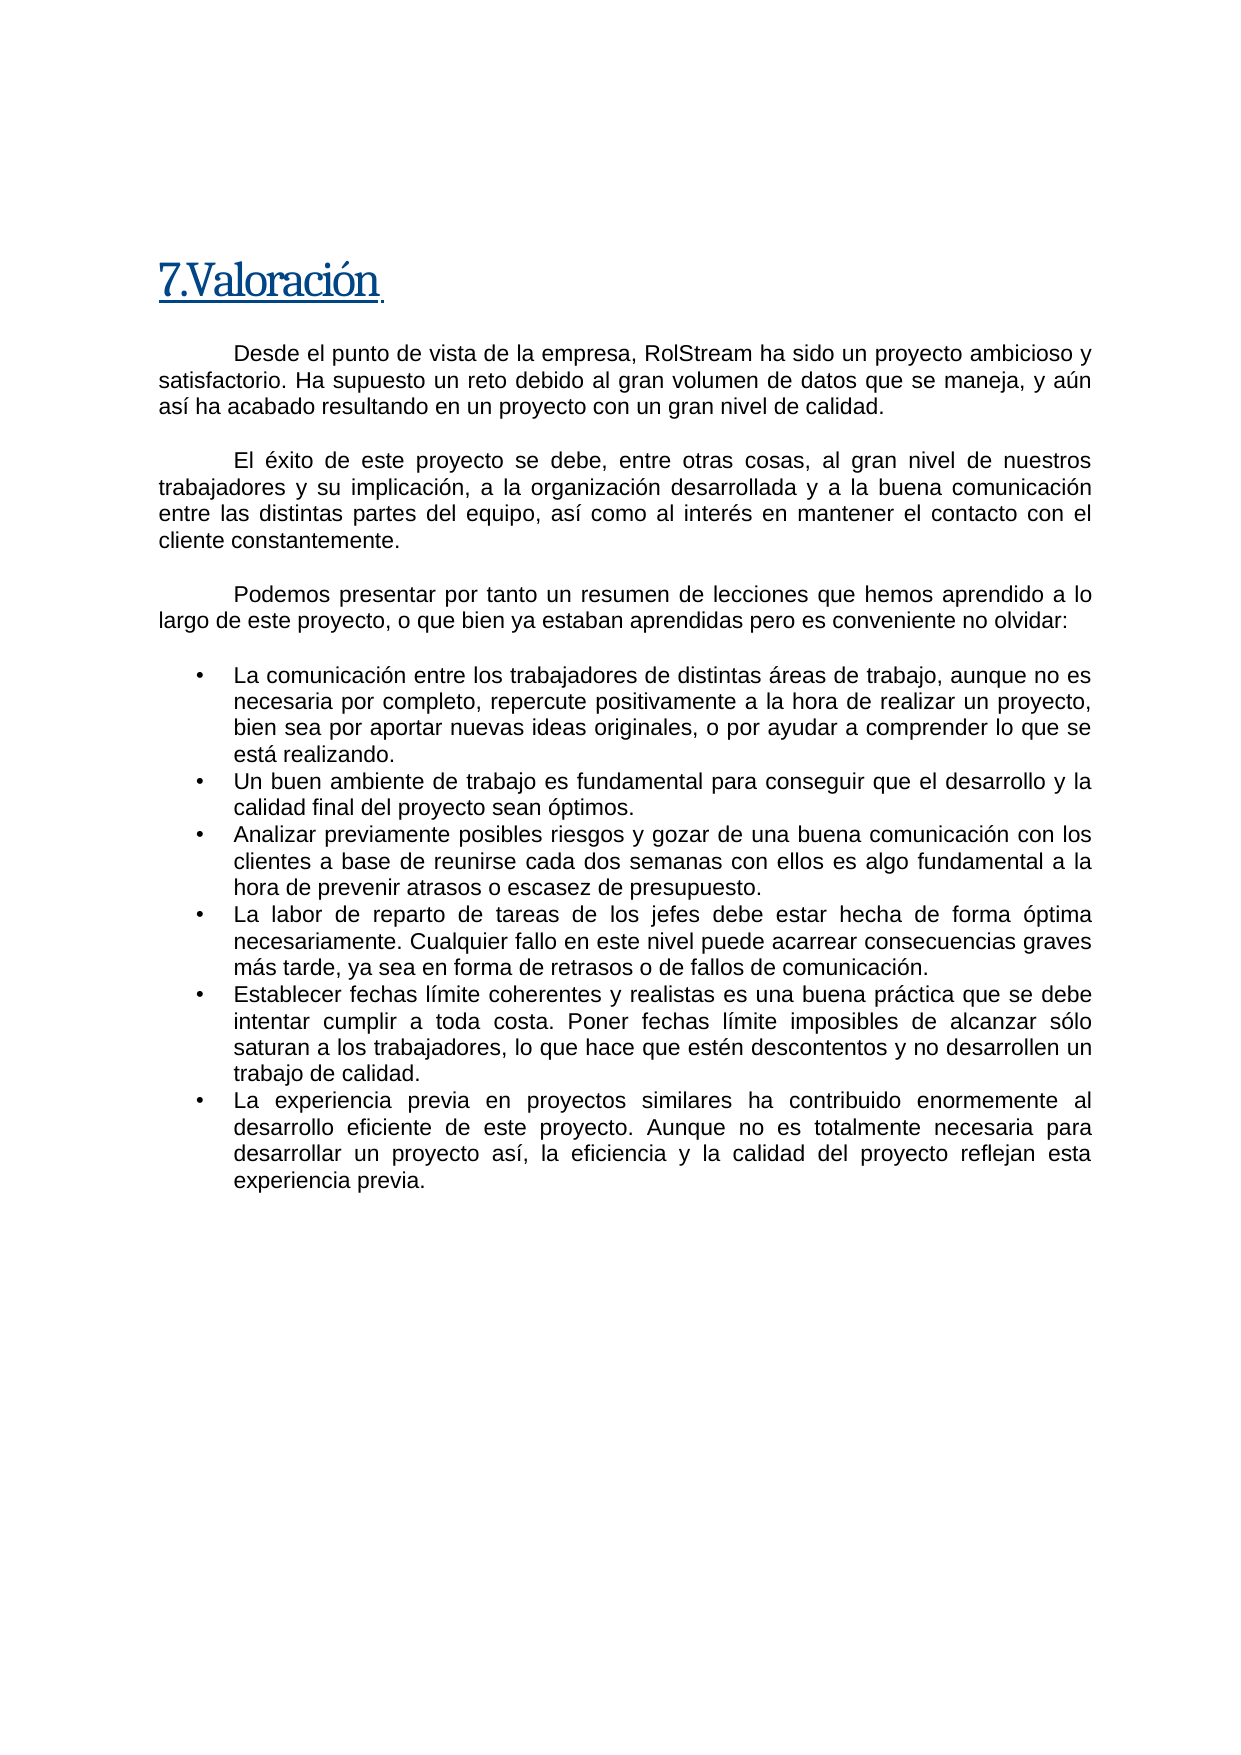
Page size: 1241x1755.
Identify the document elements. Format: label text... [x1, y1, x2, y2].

list La comunicación entre los trabajadores de distintas áreas de trabajo, aunque no es necesaria por completo, repercute positivamente a la hora de realizar un proyecto, bien sea por aportar nuevas ideas originales, o por ayudar a comprender lo que se está realizando. [196, 662, 1093, 767]
list Analizar previamente posibles riesgos y gozar de una buena comunicación con los clientes a base de reunirse cada dos semanas con ellos es algo fundamental a la hora de prevenir atrasos o escasez de presupuesto. [196, 821, 1093, 901]
text Desde el punto de vista de la empresa, RolStream ha sido un proyecto ambicioso y satisfactorio. Ha supuesto un reto debido al gran volumen de datos que se maneja, y aún así ha acabado resultando en un proyecto con un gran nivel de calidad. [158, 339, 1093, 419]
text Podemos presentar por tanto un resumen de lecciones que hemos aprendido a lo largo de este proyecto, o que bien ya estaban aprendidas pero es conveniente no olvidar: [158, 581, 1093, 634]
text 7.Valoración [158, 252, 1093, 309]
list La experiencia previa en proyectos similares ha contribuido enormemente al desarrollo eficiente de este proyecto. Aunque no es totalmente necesaria para desarrollar un proyecto así, la eficiencia y la calidad del proyecto reflejan esta experiencia previa. [196, 1087, 1093, 1193]
list Un buen ambiente de trabajo es fundamental para conseguir que el desarrollo y la calidad final del proyecto sean óptimos. [196, 768, 1093, 821]
list Establecer fechas límite coherentes y realistas es una buena práctica que se debe intentar cumplir a toda costa. Poner fechas límite imposibles de alcanzar sólo saturan a los trabajadores, lo que hace que estén descontentos y no desarrollen un trabajo de calidad. [196, 981, 1093, 1087]
list La labor de reparto de tareas de los jefes debe estar hecha de forma óptima necesariamente. Cualquier fallo en este nivel puede acarrear consecuencias graves más tarde, ya sea en forma de retrasos o de fallos de comunicación. [196, 901, 1093, 980]
text El éxito de este proyecto se debe, entre otras cosas, al gran nivel de nuestros trabajadores y su implicación, a la organización desarrollada y a la buena comunicación entre las distintas partes del equipo, así como al interés en mantener el contacto con el cliente constantemente. [158, 447, 1093, 553]
